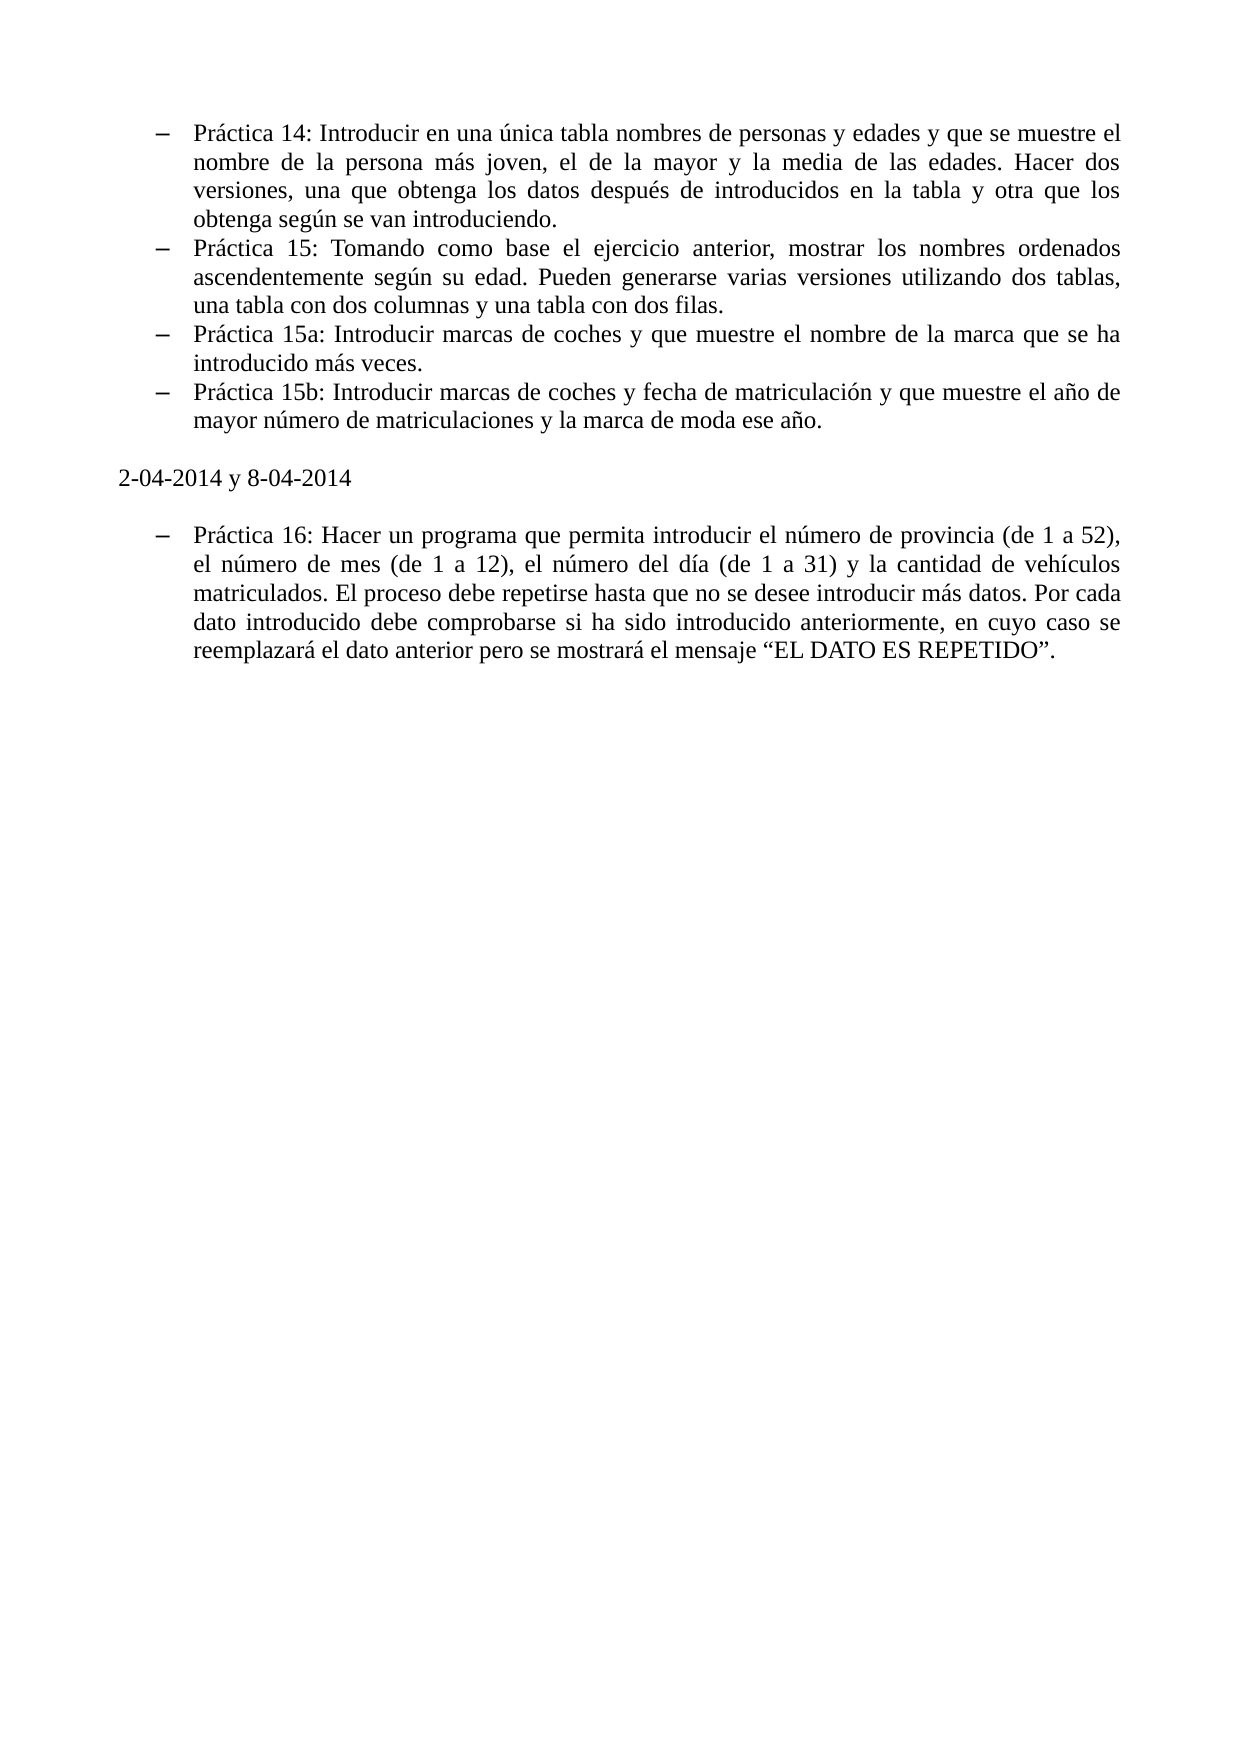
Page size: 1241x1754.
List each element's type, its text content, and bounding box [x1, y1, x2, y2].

list Práctica 15: Tomando como base el ejercicio anterior, mostrar los nombres ordenados ascendentemente según su edad. Pueden generarse varias versiones utilizando dos tablas, una tabla con dos columnas y una tabla con dos filas. [156, 233, 1122, 319]
list Práctica 15a: Introducir marcas de coches y que muestre el nombre de la marca que se ha introducido más veces. [156, 319, 1122, 377]
list Práctica 15b: Introducir marcas de coches y fecha de matriculación y que muestre el año de mayor número de matriculaciones y la marca de moda ese año. [156, 377, 1122, 434]
list Práctica 14: Introducir en una única tabla nombres de personas y edades y que se muestre el nombre de la persona más joven, el de la mayor y la media de las edades. Hacer dos versiones, una que obtenga los datos después de introducidos en la tabla y otra que los obtenga según se van introduciendo. [156, 118, 1122, 233]
list Práctica 16: Hacer un programa que permita introducir el número de provincia (de 1 a 52), el número de mes (de 1 a 12), el número del día (de 1 a 31) y la cantidad de vehículos matriculados. El proceso debe repetirse hasta que no se desee introducir más datos. Por cada dato introducido debe comprobarse si ha sido introducido anteriormente, en cuyo caso se reemplazará el dato anterior pero se mostrará el mensaje “EL DATO ES REPETIDO”. [156, 521, 1122, 664]
text 2-04-2014 y 8-04-2014 [118, 463, 1122, 492]
